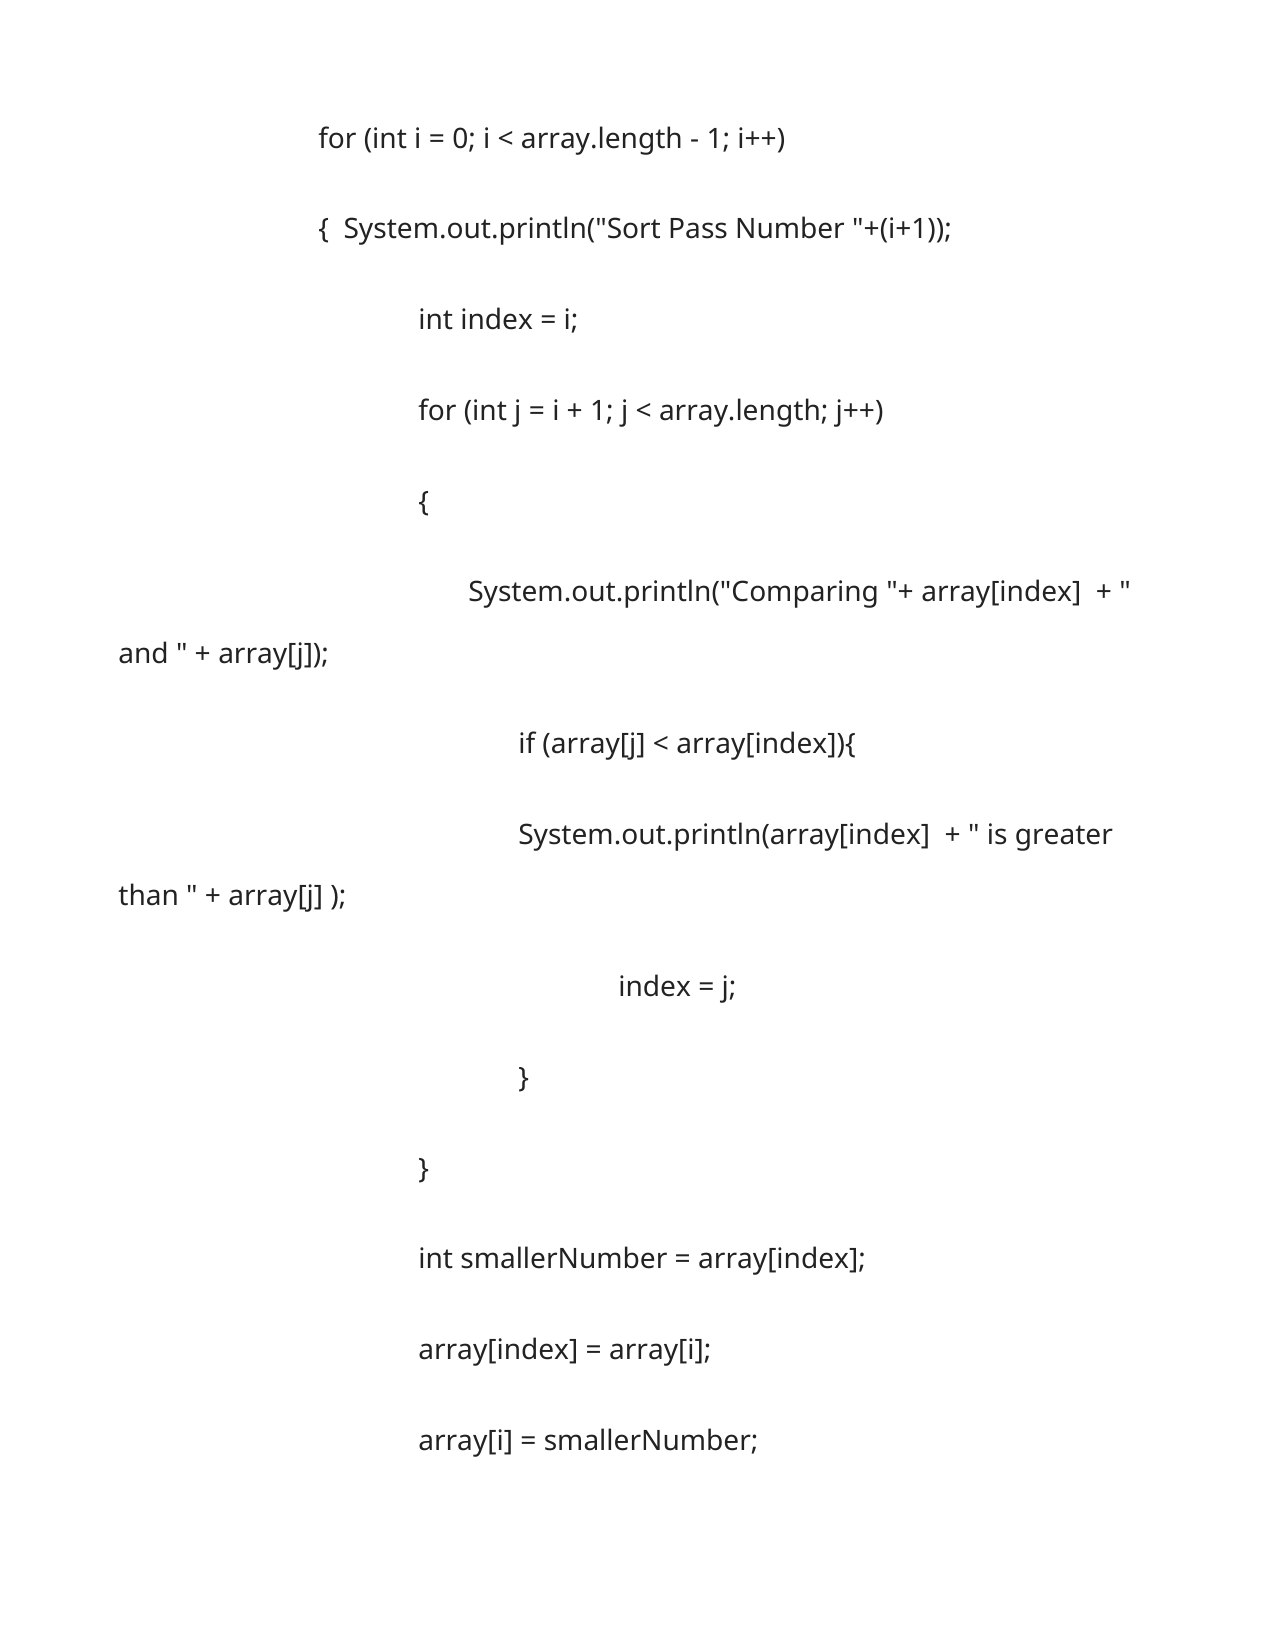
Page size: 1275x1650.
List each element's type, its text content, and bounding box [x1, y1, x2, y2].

text int index = i; [118, 299, 1157, 338]
text for (int i = 0; i < array.length - 1; i++) [118, 118, 1157, 156]
text if (array[j] < array[index]){ [118, 724, 1157, 762]
text for (int j = i + 1; j < array.length; j++) [118, 390, 1157, 429]
text array[i] = smallerNumber; [118, 1420, 1157, 1458]
text System.out.println("Comparing "+ array[index] + " and " + array[j]); [118, 572, 1157, 671]
text int smallerNumber = array[index]; [118, 1239, 1157, 1277]
text index = j; [118, 966, 1157, 1005]
text } [118, 1057, 1157, 1096]
text { System.out.println("Sort Pass Number "+(i+1)); [118, 209, 1157, 247]
text } [118, 1148, 1157, 1186]
text System.out.println(array[index] + " is greater than " + array[j] ); [118, 814, 1157, 914]
text { [118, 481, 1157, 519]
text array[index] = array[i]; [118, 1329, 1157, 1368]
